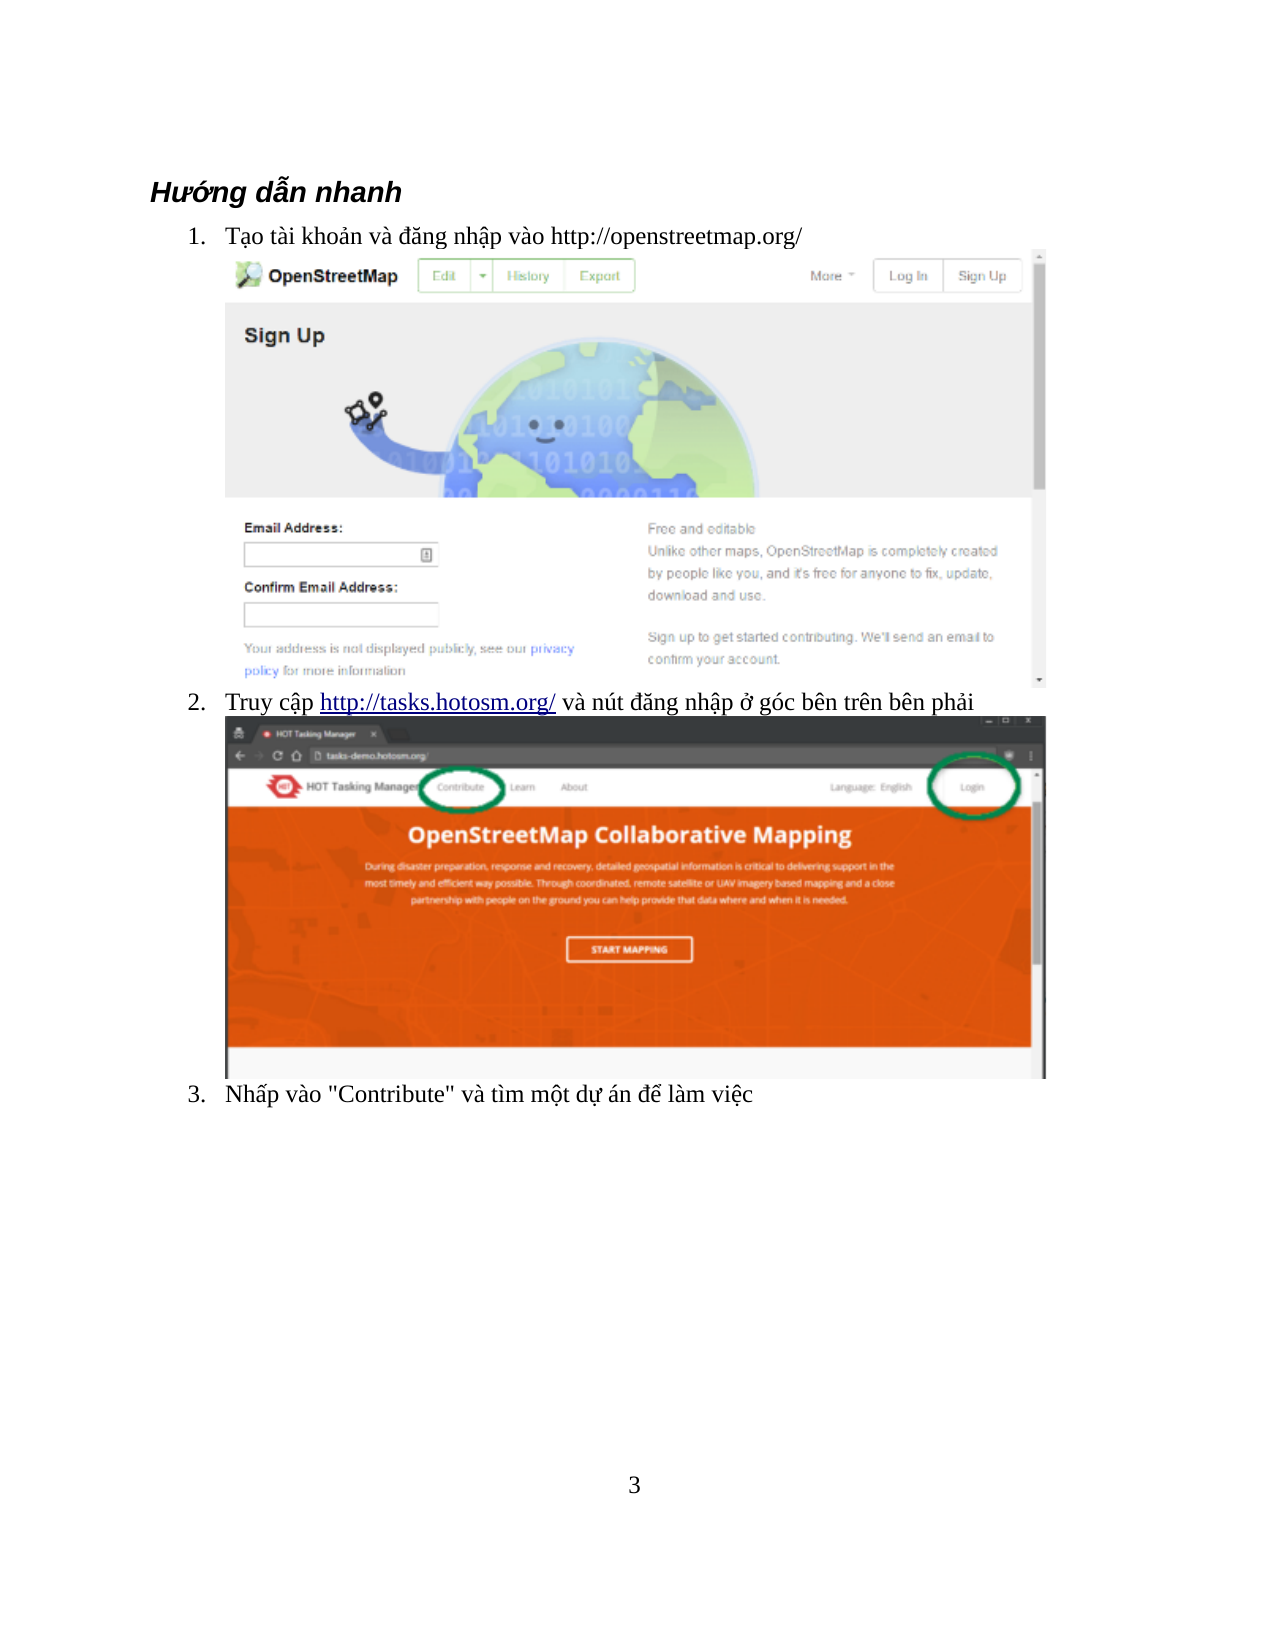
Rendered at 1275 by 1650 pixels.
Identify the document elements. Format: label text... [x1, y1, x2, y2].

subtitle Hướng dẫn nhanh [150, 175, 1125, 208]
list Nhấp vào "Contribute" và tìm một dự án để làm việc [187, 1079, 1125, 1108]
picture [225, 716, 1047, 1079]
picture [225, 249, 1047, 688]
list Truy cập http://tasks.hotosm.org/ và nút đăng nhập ở góc bên trên bên phải [187, 687, 1125, 1079]
list Tạo tài khoản và đăng nhập vào http://openstreetmap.org/ [187, 221, 1125, 687]
